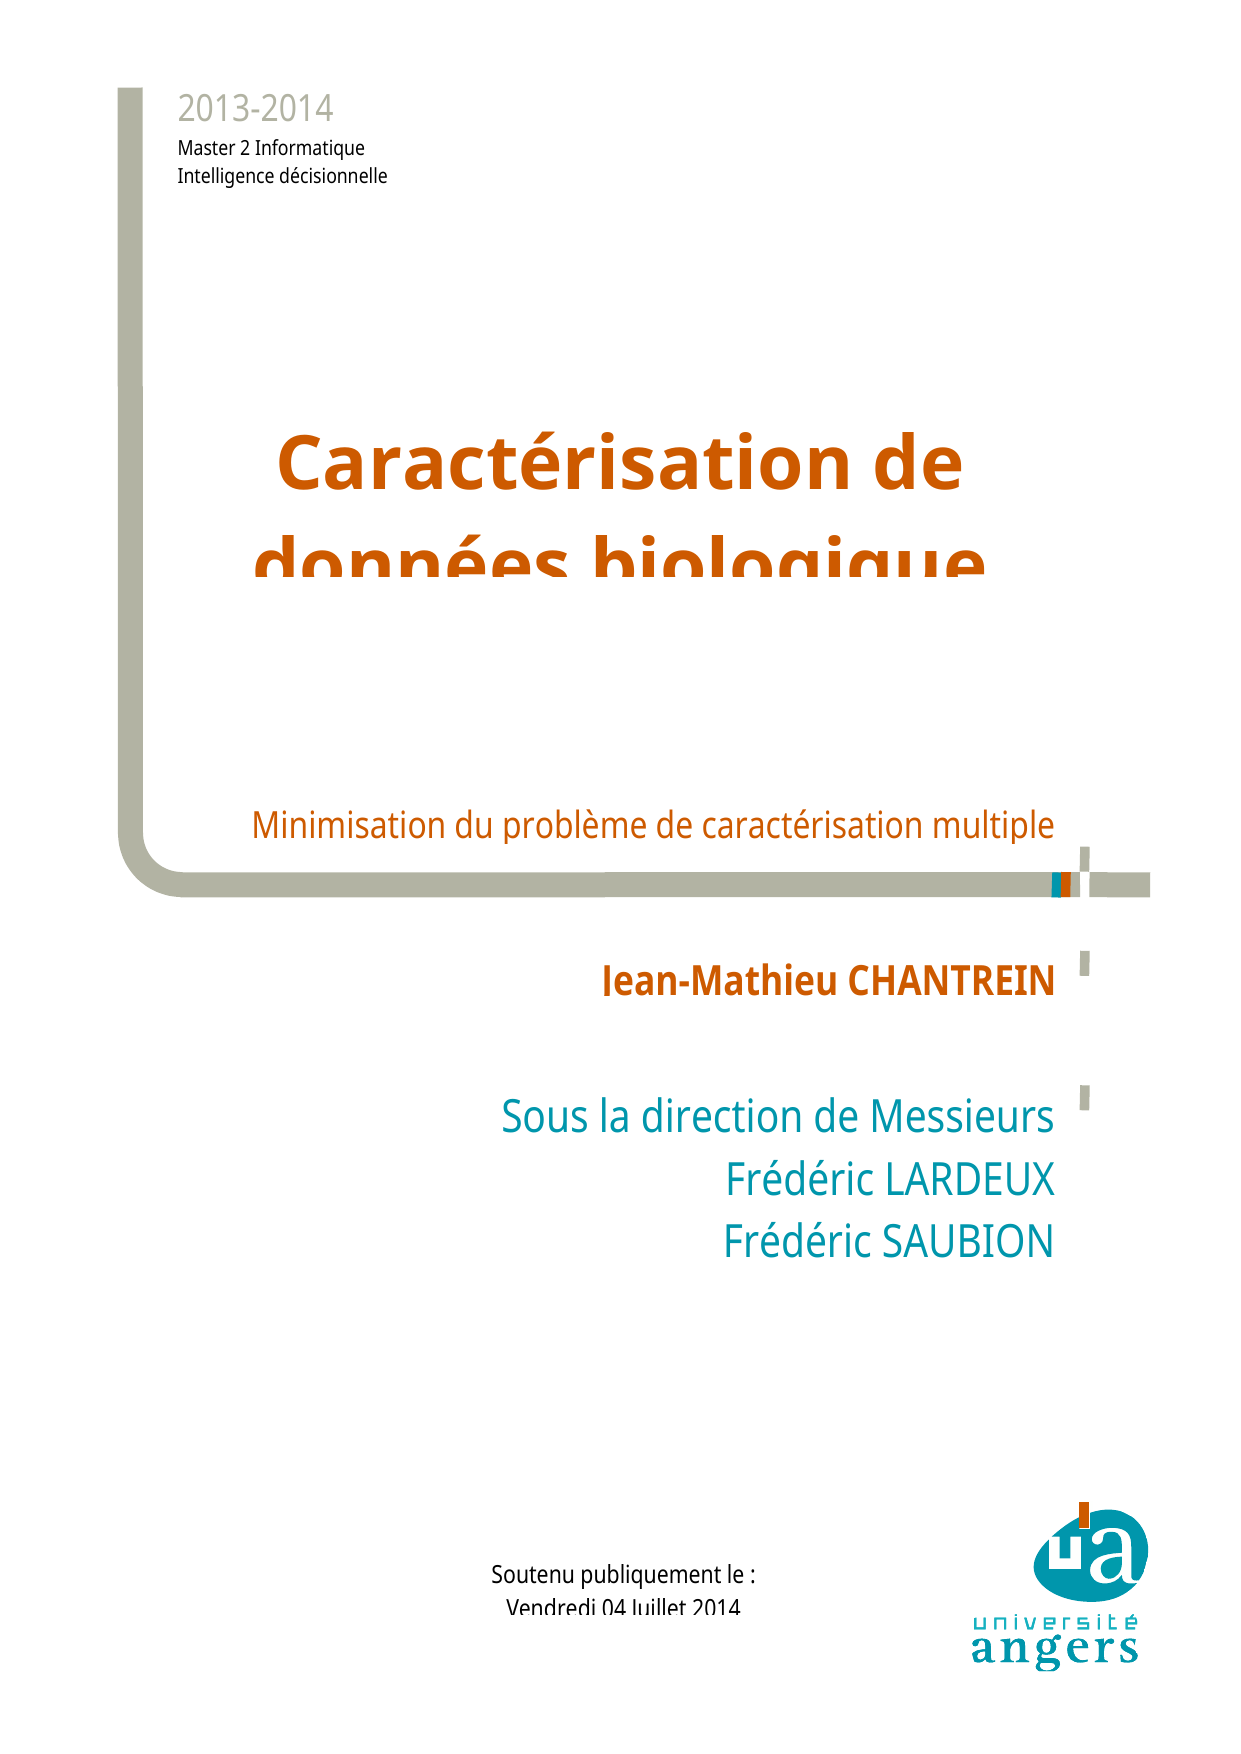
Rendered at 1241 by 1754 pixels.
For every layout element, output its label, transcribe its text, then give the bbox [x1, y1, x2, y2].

text Intelligence décisionnelle [177, 161, 1051, 189]
text Vendredi 04 Juillet 2014 [311, 1590, 935, 1615]
text Caractérisation de données biologique [182, 409, 1058, 577]
text Frédéric LARDEUX [198, 1146, 1055, 1209]
text Master 2 Informatique [177, 133, 1051, 161]
text Jean-Mathieu CHANTREIN [525, 951, 1057, 996]
text Frédéric SAUBION [198, 1209, 1055, 1271]
text 2013-2014 [177, 82, 1051, 133]
text Minimisation du problème de caractérisation multiple [182, 798, 1056, 844]
text Sous la direction de Messieurs [198, 1084, 1055, 1146]
text Soutenu publiquement le : [311, 1556, 935, 1590]
